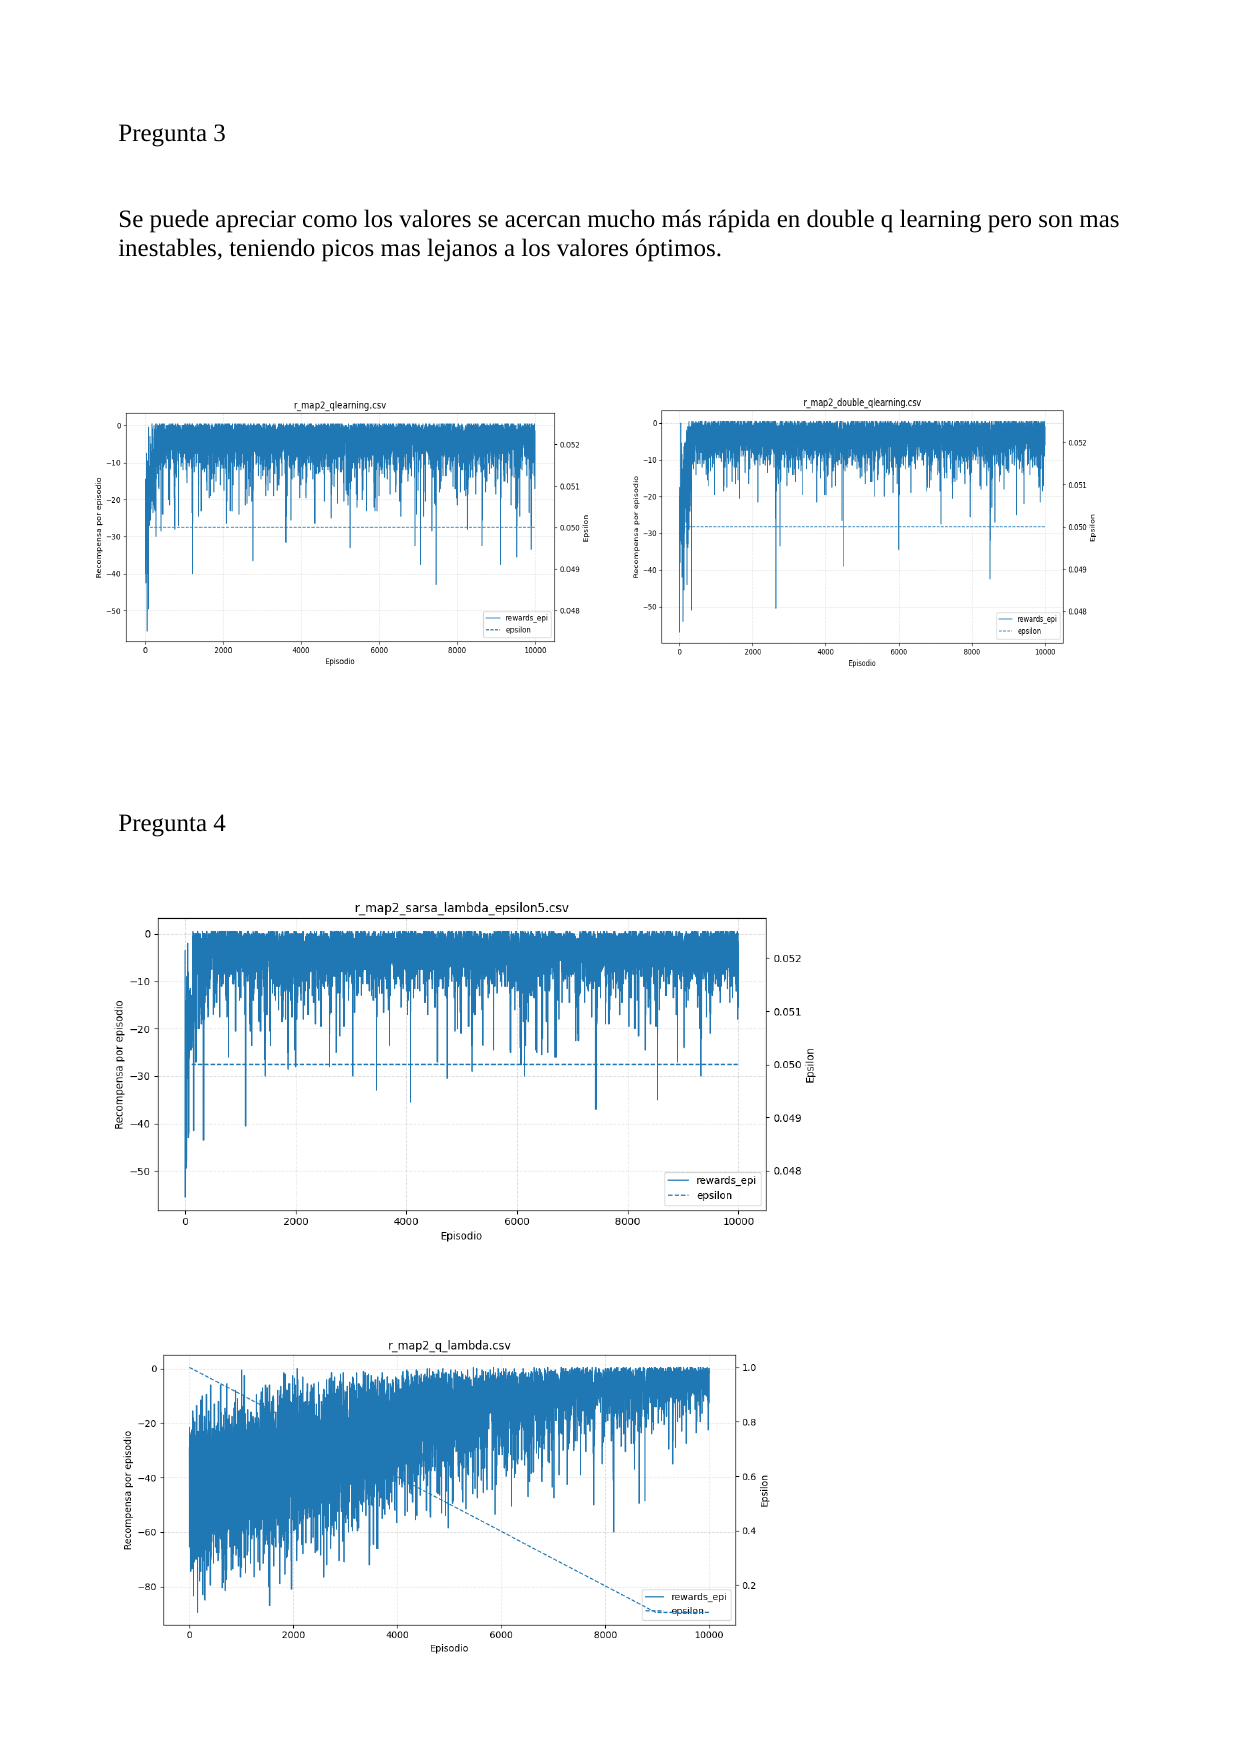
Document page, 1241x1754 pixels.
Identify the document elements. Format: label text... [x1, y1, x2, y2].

picture [626, 390, 1103, 676]
picture [114, 1330, 779, 1663]
text Se puede apreciar como los valores se acercan mucho más rápida en double q learning pero son mas inestables, teniendo picos mas lejanos a los valores óptimos. [118, 204, 1122, 262]
picture [88, 392, 597, 674]
text Pregunta 4 [118, 808, 1122, 837]
text Pregunta 3 [118, 118, 1122, 147]
picture [104, 891, 826, 1252]
